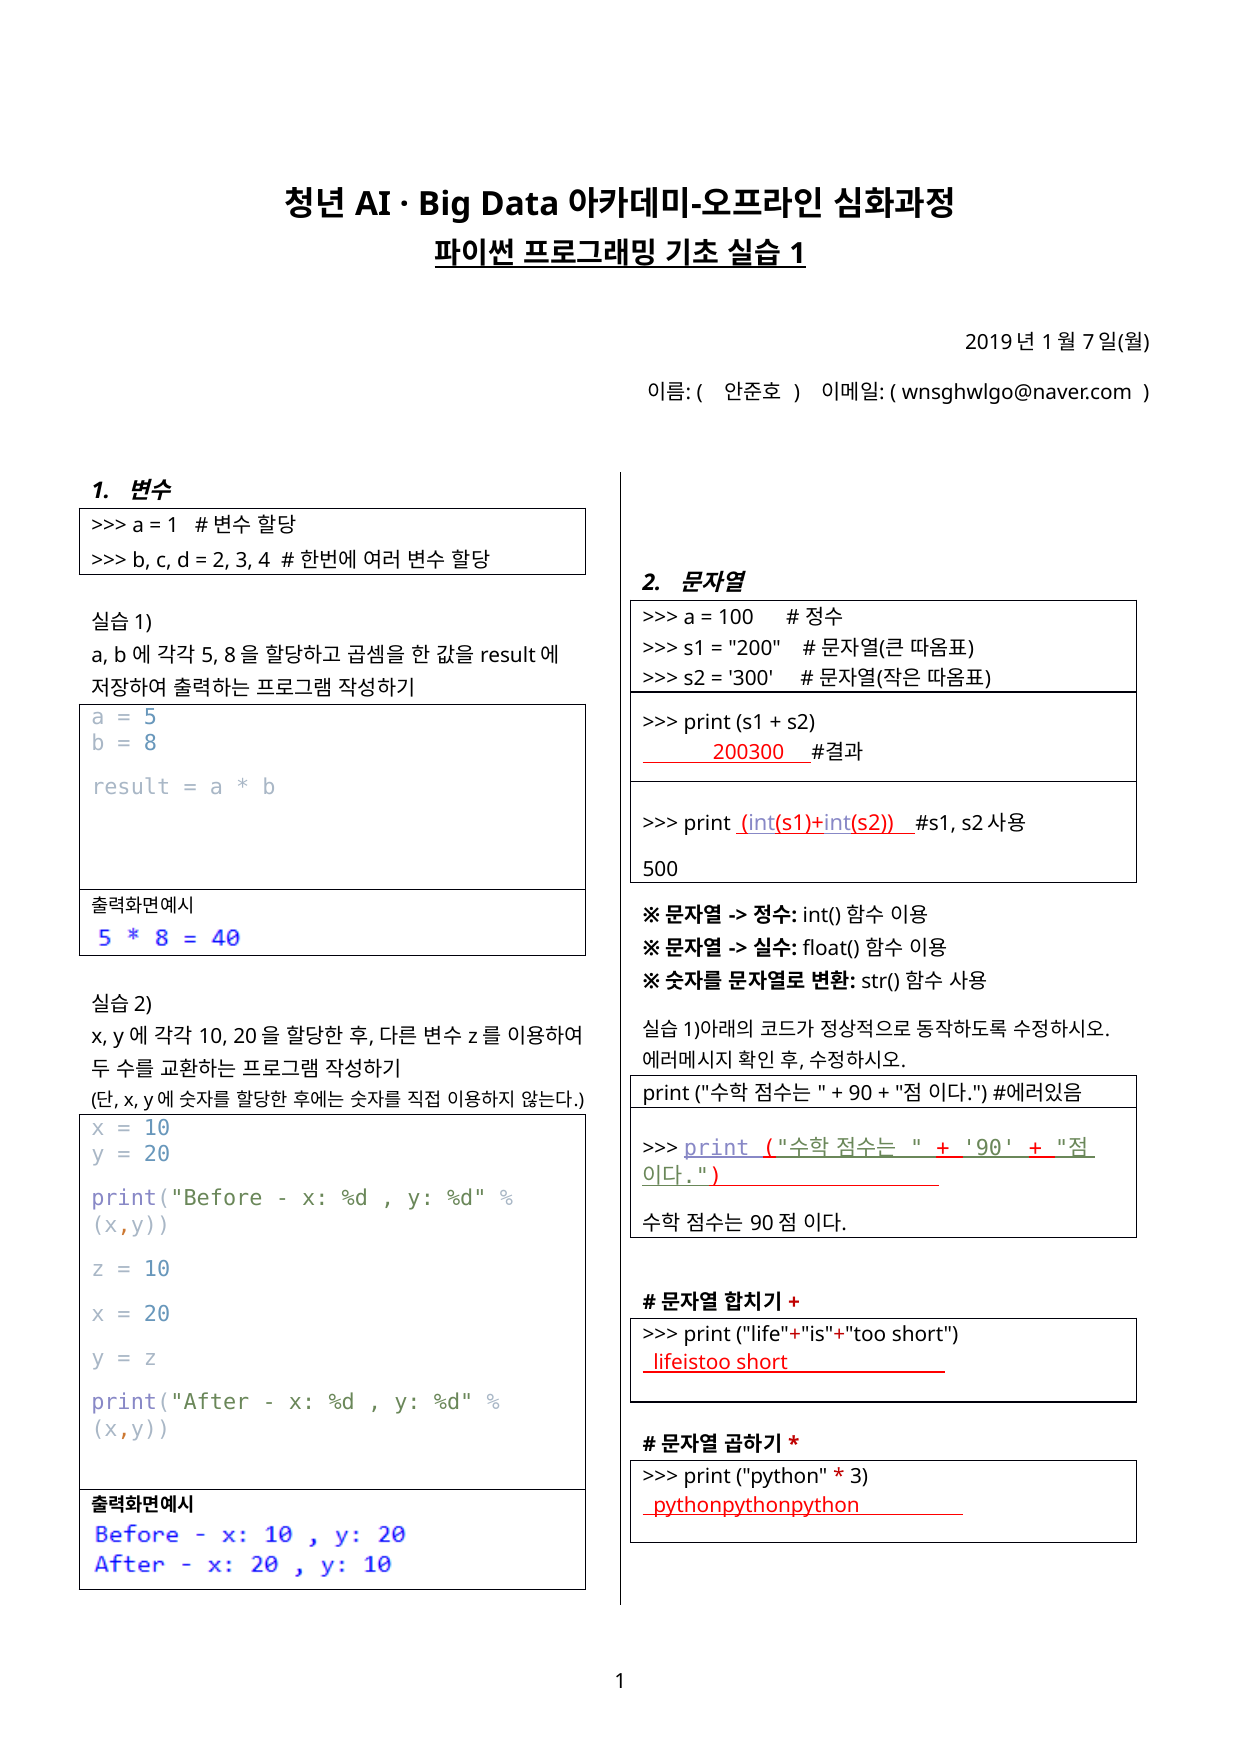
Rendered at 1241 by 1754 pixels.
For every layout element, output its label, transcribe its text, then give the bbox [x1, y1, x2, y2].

picture [91, 917, 244, 954]
table_header >>> a = 100 # 정수 >>> s1 = "200" # 문자열(큰 따옴표) >>> s2 = '300' # 문자열(작은 따옴표) [631, 601, 1136, 691]
table_cell >>> print (int(s1)+int(s2)) #s1, s2사용 500 [631, 782, 1136, 882]
text ※ 문자열 -> 정수: int() 함수 이용 [642, 898, 1149, 929]
list 변수 [91, 472, 598, 505]
table_header x = 10 y = 20 print("Before - x: %d , y: %d" %(x,y)) z = 10 x = 20 y = z print("After - x: %d , y: %d" %(x,y)) [80, 1115, 585, 1489]
table_header >>> print ("python" * 3) pythonpythonpython [631, 1461, 1136, 1542]
text a, b 에 각각 5, 8을 할당하고 곱셈을 한 값을 result에 저장하여 출력하는 프로그램 작성하기 [91, 638, 598, 701]
text ※ 문자열 -> 실수: float() 함수 이용 [642, 931, 1149, 961]
table_cell 출력화면예시 [80, 890, 585, 955]
text x, y 에 각각 10, 20을 할당한 후, 다른 변수 z를 이용하여 두 수를 교환하는 프로그램 작성하기 [91, 1019, 598, 1082]
text 실습1) [91, 605, 598, 636]
text 2019년 1월 7일(월) [91, 326, 1149, 356]
table_header print ("수학 점수는 " + 90 + "점 이다.") #에러있음 [631, 1076, 1136, 1107]
text # 문자열 곱하기 * [642, 1427, 1149, 1458]
text 이름: ( 안준호 ) 이메일: ( wnsghwlgo@naver.com ) [91, 375, 1149, 405]
table_header a = 5 b = 8 result = a * b [80, 705, 585, 889]
text 실습1)아래의 코드가 정상적으로 동작하도록 수정하시오. [642, 1013, 1149, 1042]
text 청년 AI · Big Data 아카데미-오프라인 심화과정 [91, 177, 1149, 226]
table_cell 출력화면예시 [80, 1490, 585, 1589]
table_cell >>> print ("수학 점수는 " + '90' + "점 이다.") 수학 점수는 90점 이다. [631, 1108, 1136, 1237]
text # 문자열 합치기 + [642, 1285, 1149, 1315]
table_header >>> a = 1 # 변수 할당 >>> b, c, d = 2, 3, 4 # 한번에 여러 변수 할당 [80, 509, 585, 574]
table_header >>> print ("life"+"is"+"too short") lifeistoo short [631, 1319, 1136, 1401]
table_cell >>> print (s1 + s2) 200300 #결과 [631, 693, 1136, 781]
text 에러메시지 확인 후, 수정하시오. [642, 1044, 1149, 1073]
text (단, x, y에 숫자를 할당한 후에는 숫자를 직접 이용하지 않는다.) [91, 1085, 598, 1112]
picture [91, 1517, 423, 1580]
text 파이썬 프로그래밍 기초 실습 1 [91, 229, 1149, 272]
text ※ 숫자를 문자열로 변환: str() 함수 사용 [642, 964, 1149, 994]
list 문자열 [642, 563, 1149, 597]
text 실습2) [91, 987, 598, 1017]
